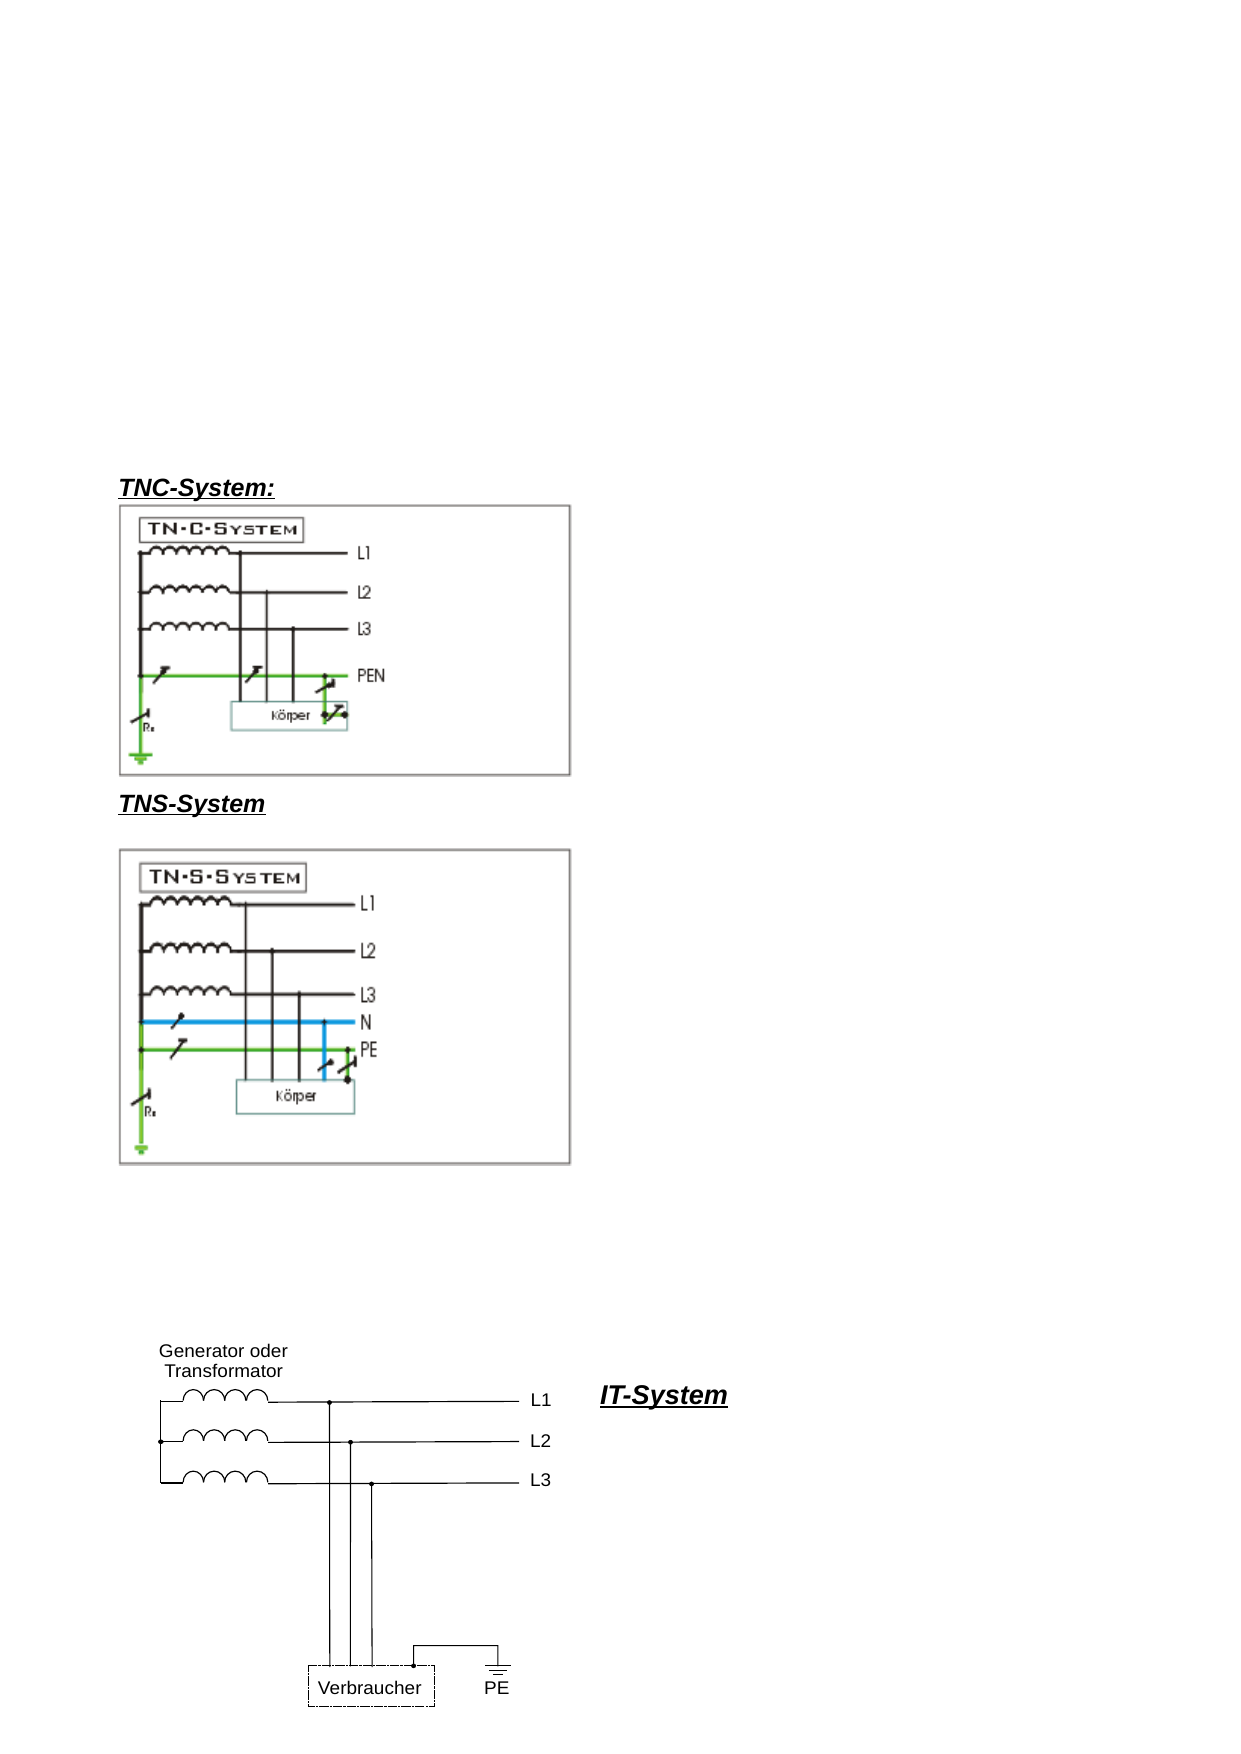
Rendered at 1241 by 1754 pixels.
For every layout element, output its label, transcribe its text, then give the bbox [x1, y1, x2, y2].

text TNC-System: [118, 473, 1122, 501]
text TNS-System [118, 789, 1122, 818]
picture [118, 504, 572, 777]
picture [118, 848, 572, 1166]
text IT-System [118, 1379, 1122, 1410]
